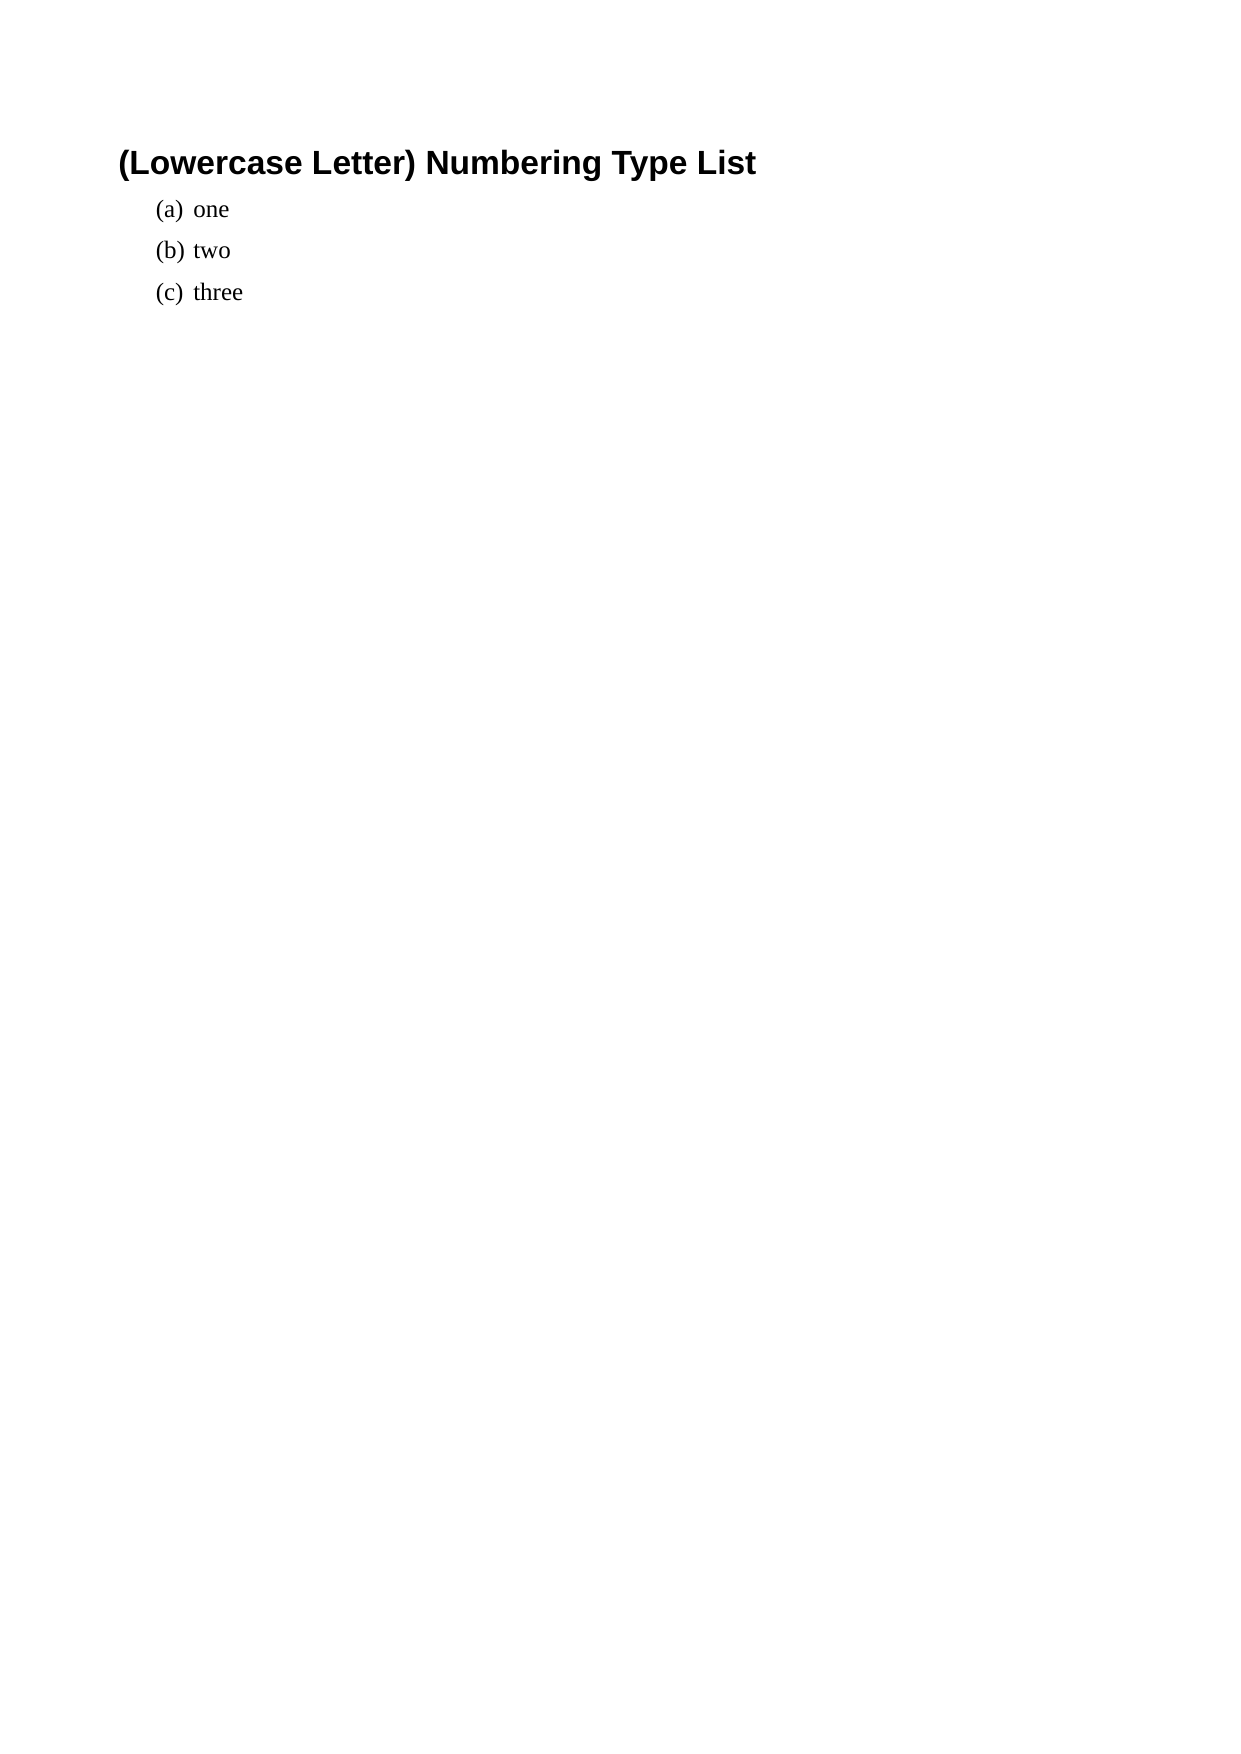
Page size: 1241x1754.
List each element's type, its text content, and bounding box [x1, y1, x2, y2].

list one [156, 194, 1122, 223]
list two [156, 236, 1122, 264]
subtitle (Lowercase Letter) Numbering Type List [118, 143, 1122, 182]
list three [156, 277, 1122, 306]
